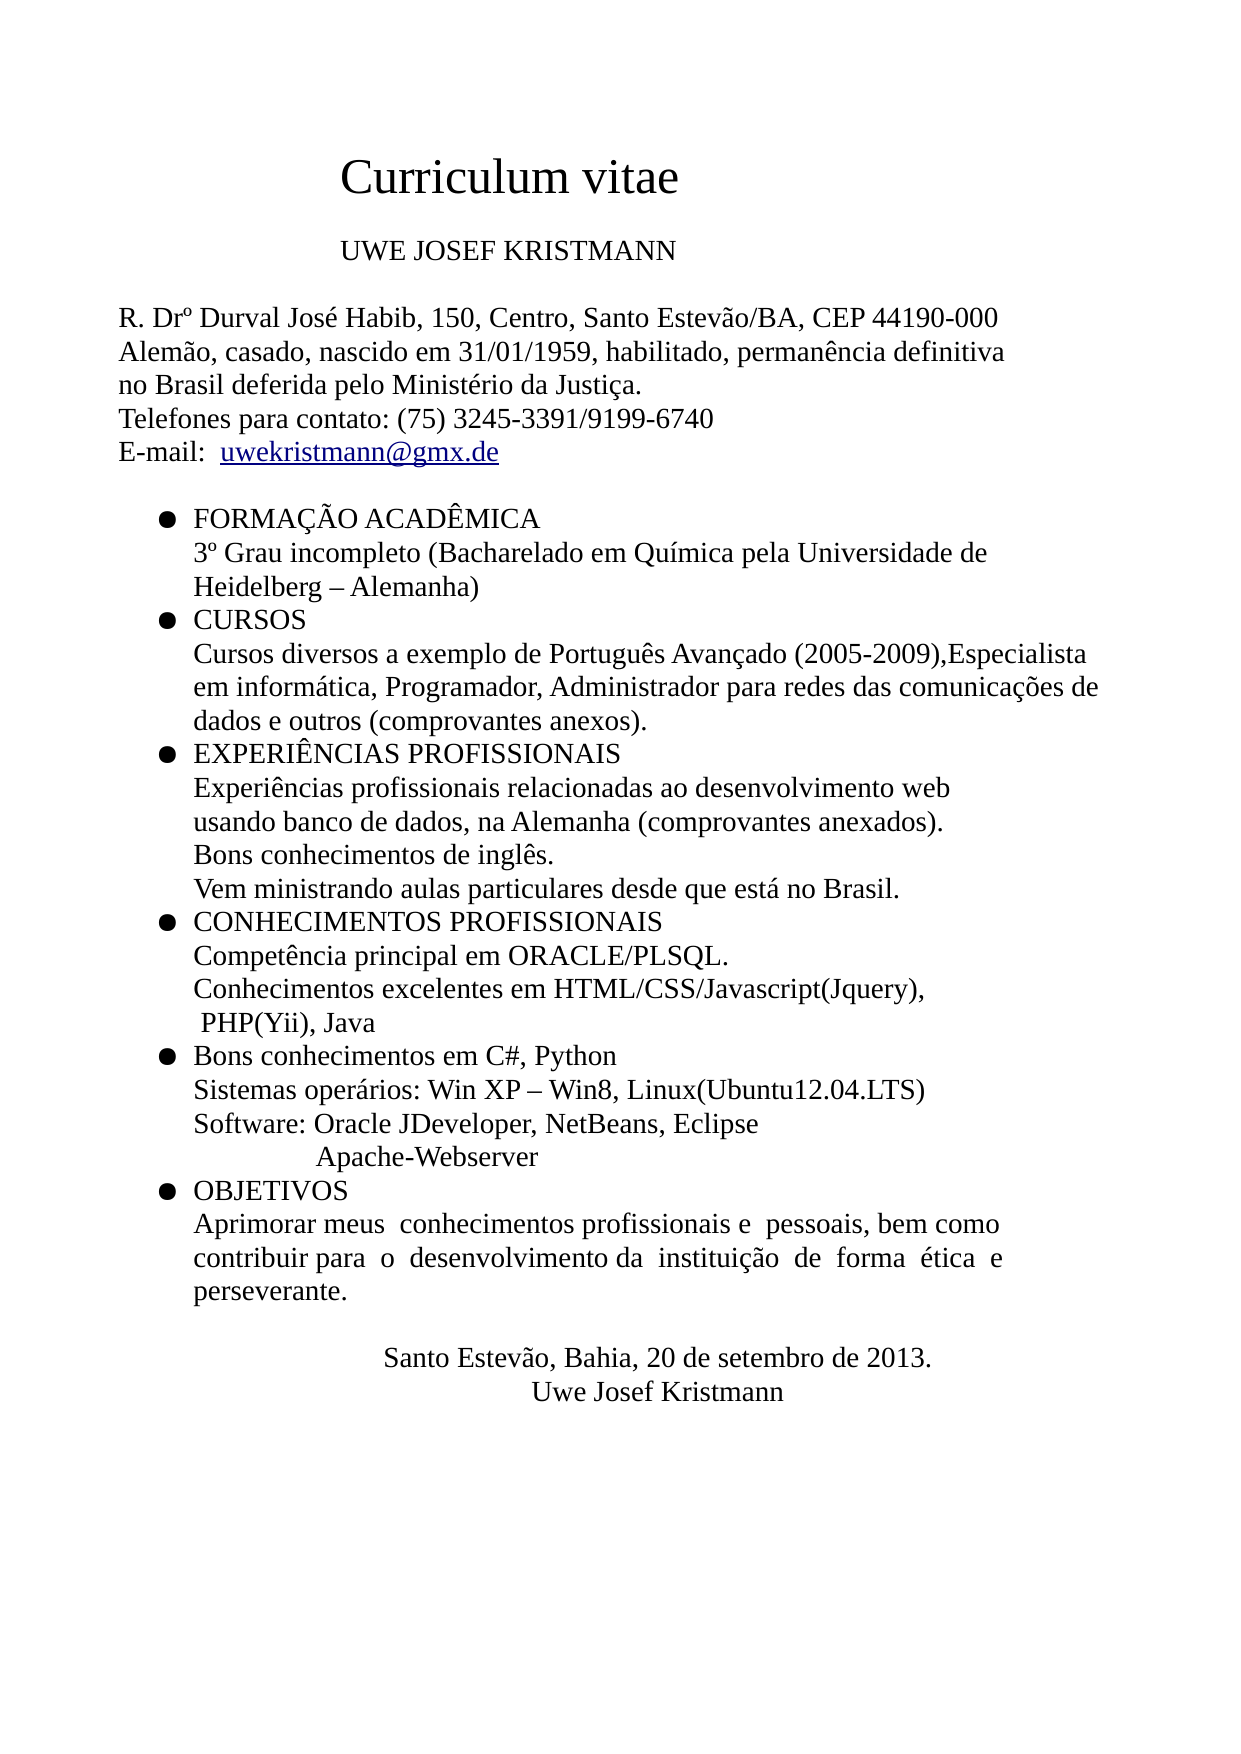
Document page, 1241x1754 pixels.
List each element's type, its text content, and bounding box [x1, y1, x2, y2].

list Aprimorar meus conhecimentos profissionais e pessoais, bem como contribuir para o desenvolvimento da instituição de forma ética e perseverante. [156, 1206, 1122, 1307]
list Bons conhecimentos de inglês. [156, 837, 1122, 871]
list CONHECIMENTOS PROFISSIONAIS [156, 904, 1122, 938]
text Curriculum vitae [118, 147, 1122, 204]
list Vem ministrando aulas particulares desde que está no Brasil. [156, 871, 1122, 904]
text R. Drº Durval José Habib, 150, Centro, Santo Estevão/BA, CEP 44190-000 [118, 300, 1122, 334]
list EXPERIÊNCIAS PROFISSIONAIS [156, 736, 1122, 770]
text Telefones para contato: (75) 3245-3391/9199-6740 [118, 401, 1122, 434]
list 3º Grau incompleto (Bacharelado em Química pela Universidade de [156, 535, 1122, 569]
list Cursos diversos a exemplo de Português Avançado (2005-2009),Especialista em informática, Programador, Administrador para redes das comunicações de dados e outros (comprovantes anexos). [156, 636, 1122, 736]
list Apache-Webserver [156, 1139, 1122, 1173]
list CURSOS [156, 602, 1122, 636]
list Santo Estevão, Bahia, 20 de setembro de 2013. [156, 1341, 1122, 1374]
list PHP(Yii), Java [156, 1005, 1122, 1038]
text Alemão, casado, nascido em 31/01/1959, habilitado, permanência definitiva [118, 334, 1122, 367]
list Uwe Josef Kristmann [156, 1374, 1122, 1408]
list Competência principal em ORACLE/PLSQL. [156, 938, 1122, 971]
list Bons conhecimentos em C#, Python [156, 1038, 1122, 1072]
list Sistemas operários: Win XP – Win8, Linux(Ubuntu12.04.LTS) [156, 1072, 1122, 1106]
list usando banco de dados, na Alemanha (comprovantes anexados). [156, 804, 1122, 837]
list Experiências profissionais relacionadas ao desenvolvimento web [156, 770, 1122, 804]
list Software: Oracle JDeveloper, NetBeans, Eclipse [156, 1106, 1122, 1139]
list FORMAÇÃO ACADÊMICA [156, 501, 1122, 535]
list OBJETIVOS [156, 1173, 1122, 1206]
text UWE JOSEF KRISTMANN [118, 233, 1122, 267]
list Heidelberg – Alemanha) [156, 569, 1122, 602]
list Conhecimentos excelentes em HTML/CSS/Javascript(Jquery), [156, 971, 1122, 1005]
text E-mail: uwekristmann@gmx.de [118, 434, 1122, 468]
text no Brasil deferida pelo Ministério da Justiça. [118, 367, 1122, 401]
